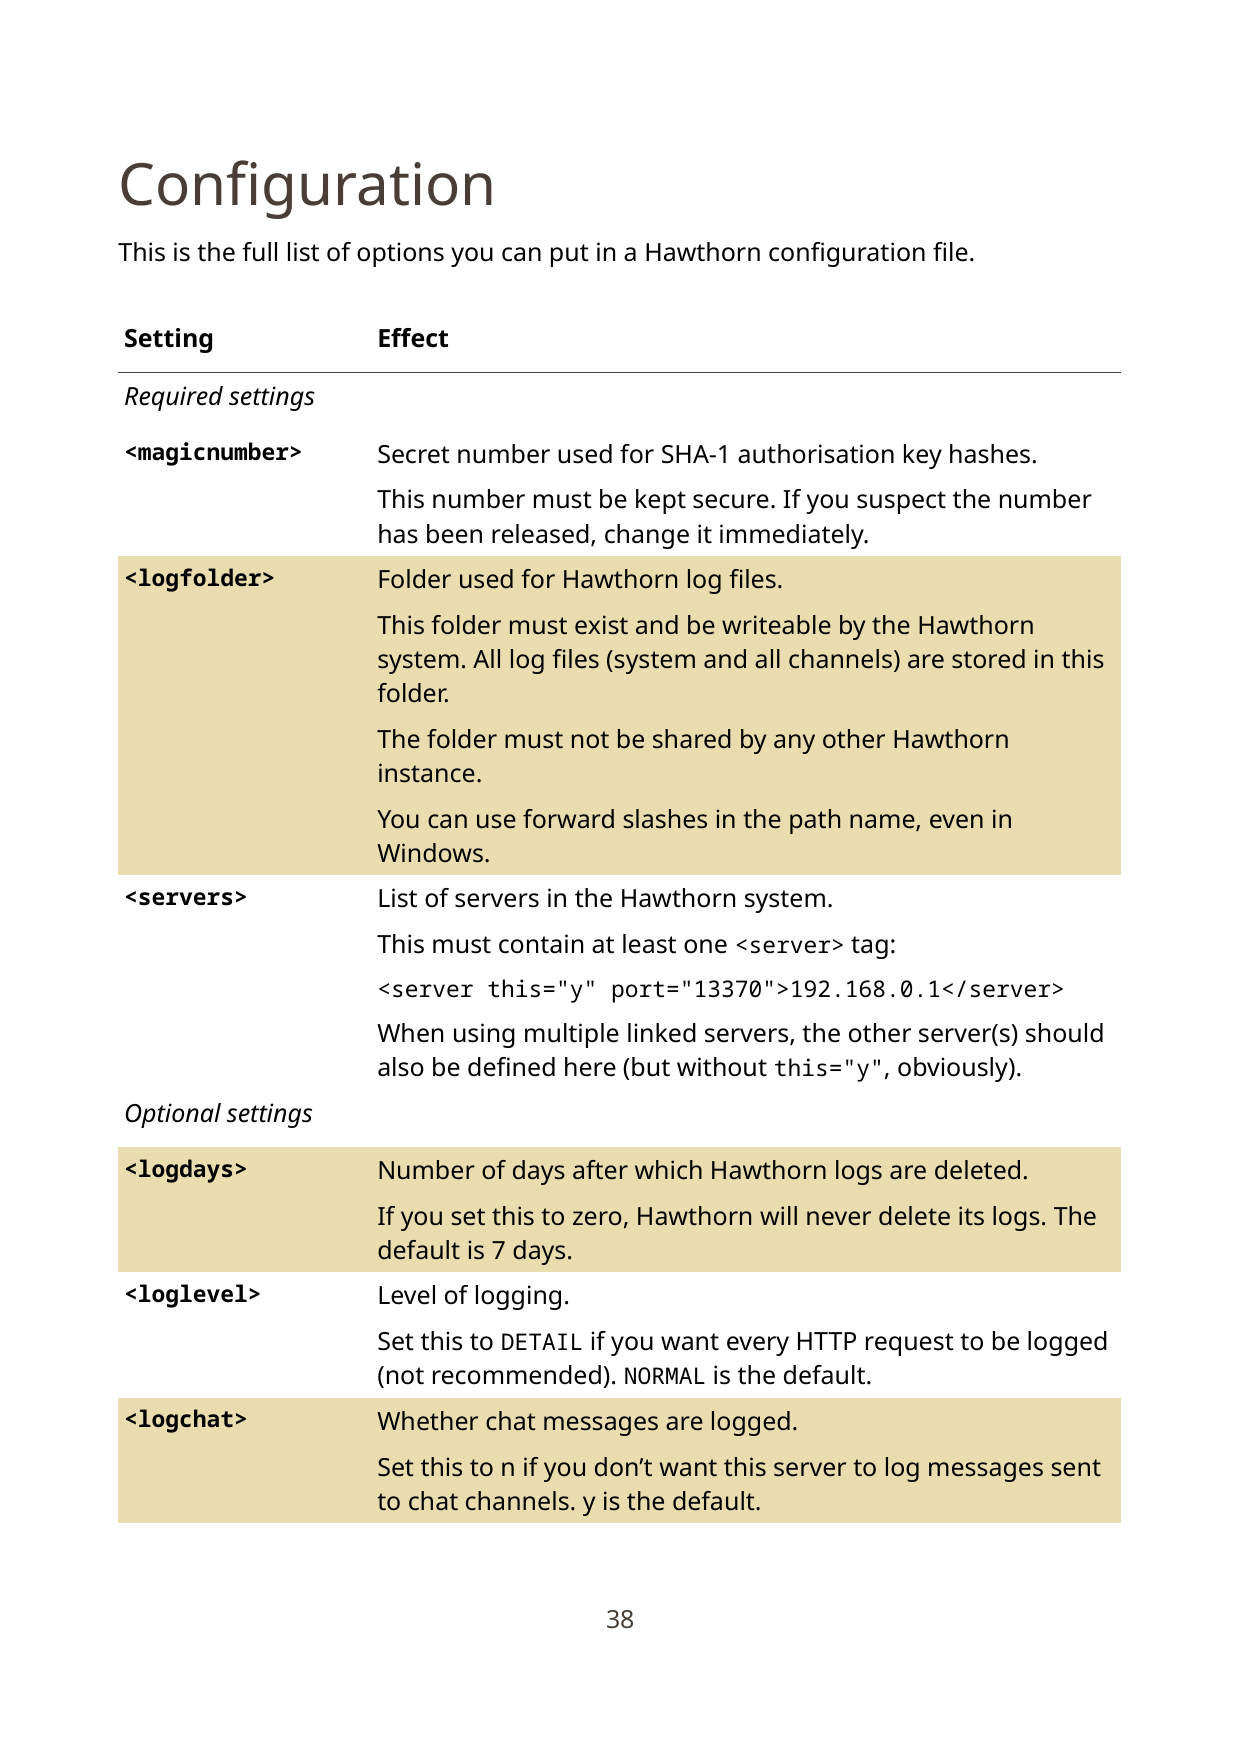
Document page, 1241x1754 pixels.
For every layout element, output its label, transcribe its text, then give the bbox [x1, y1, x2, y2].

table_cell <logchat> [118, 1398, 371, 1523]
table_cell Whether chat messages are logged. Set this to n if you don’t want this server to log messages sent to chat channels. y is the default. [371, 1398, 1121, 1523]
table_cell <loglevel> [118, 1272, 371, 1398]
table_cell Level of logging. Set this to DETAIL if you want every HTTP request to be logged (not recommended). NORMAL is the default. [371, 1272, 1121, 1398]
table_cell <logfolder> [118, 556, 371, 875]
table_header Setting [118, 315, 371, 372]
table_cell Folder used for Hawthorn log files. This folder must exist and be writeable by the Hawthorn system. All log files (system and all channels) are stored in this folder. The folder must not be shared by any other Hawthorn instance. You can use forward slashes in the path name, even in Windows. [371, 556, 1121, 875]
table_cell <logdays> [118, 1147, 371, 1272]
table_cell Secret number used for SHA-1 authorisation key hashes. This number must be kept secure. If you suspect the number has been released, change it immediately. [371, 431, 1121, 556]
table_cell <magicnumber> [118, 431, 371, 556]
table_cell <servers> [118, 875, 371, 1089]
table_cell Number of days after which Hawthorn logs are deleted. If you set this to zero, Hawthorn will never delete its logs. The default is 7 days. [371, 1147, 1121, 1272]
table_cell List of servers in the Hawthorn system. This must contain at least one <server> tag: <server this="y" port="13370">192.168.0.1</server> When using multiple linked servers, the other server(s) should also be defined here (but without this="y", obviously). [371, 875, 1121, 1089]
table_header Effect [371, 315, 1121, 372]
table_cell Optional settings [118, 1090, 1121, 1147]
text This is the full list of options you can put in a Hawthorn configuration file. [118, 235, 1122, 269]
subtitle Configuration [118, 143, 1122, 223]
table_cell Required settings [118, 373, 1121, 431]
